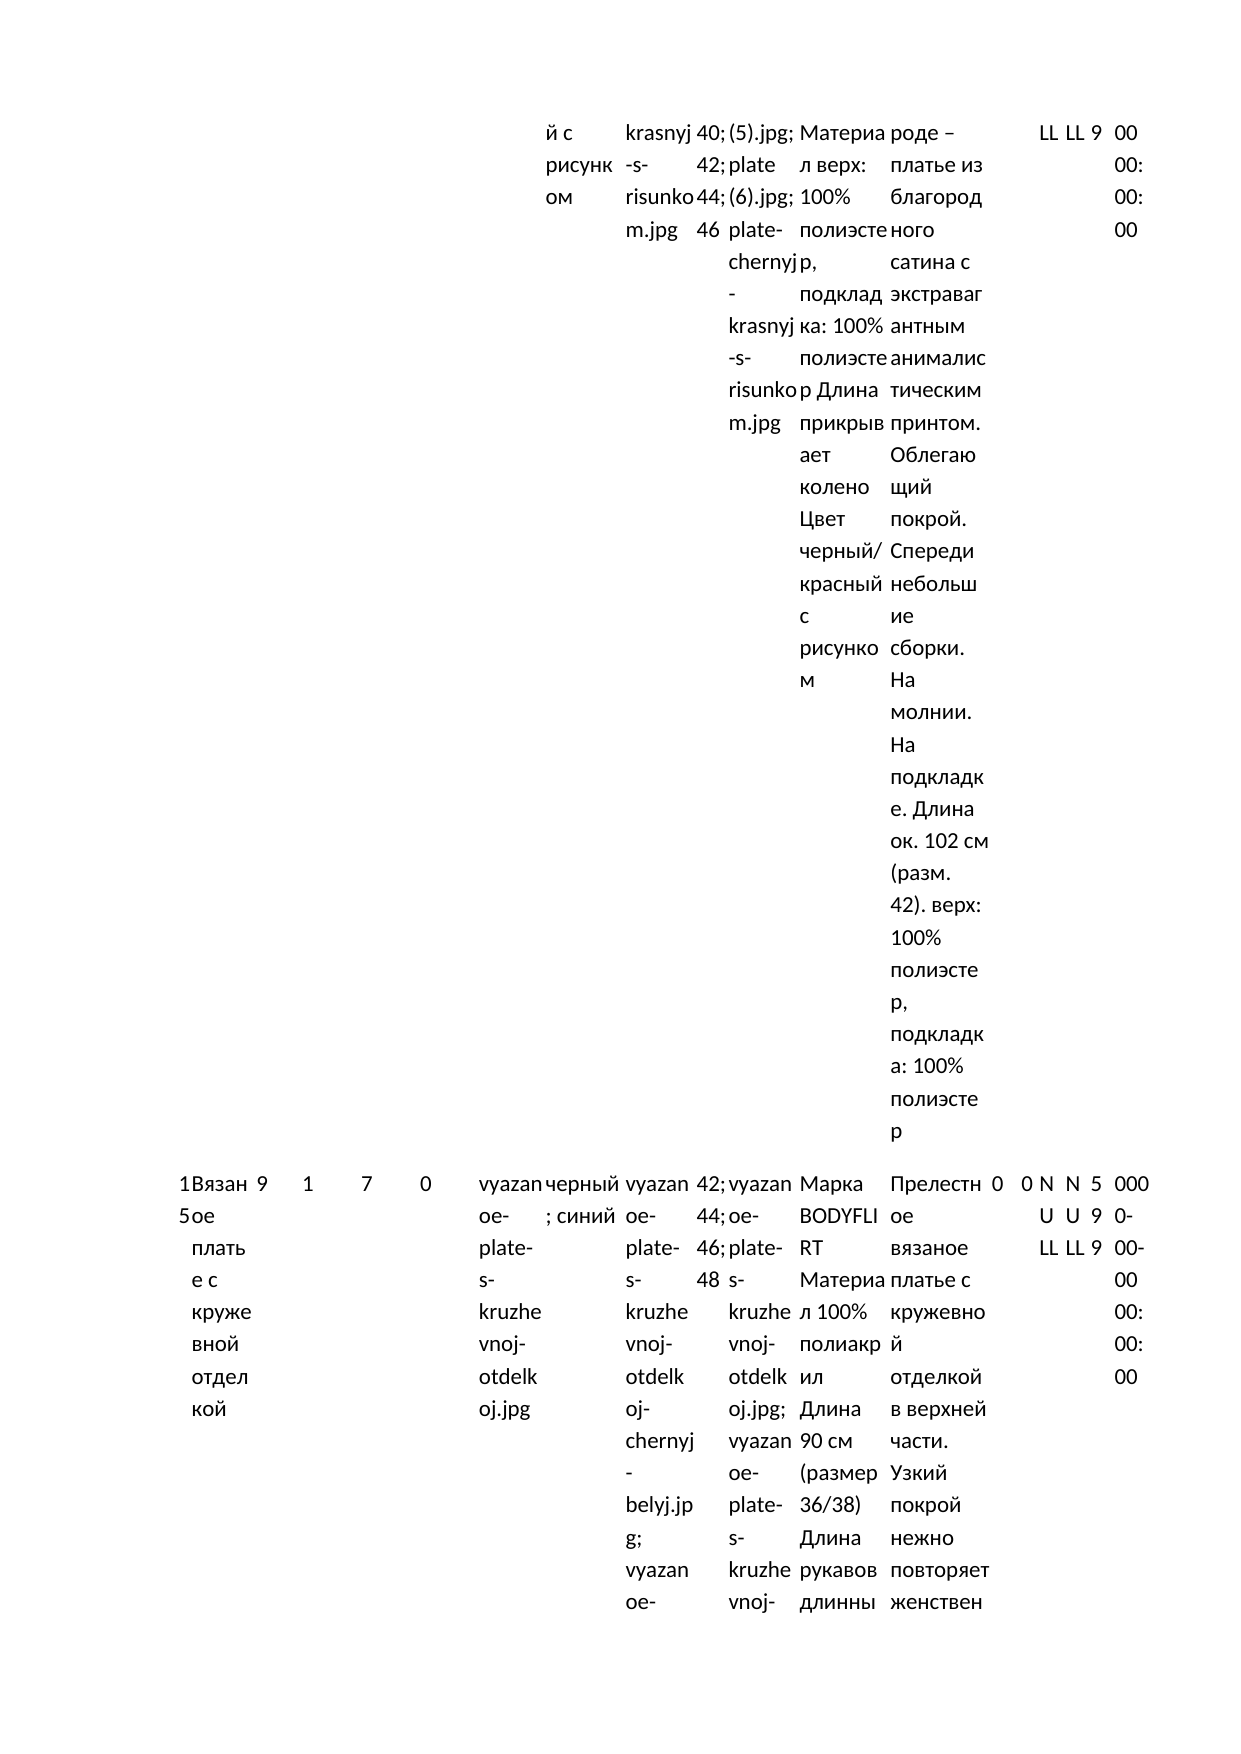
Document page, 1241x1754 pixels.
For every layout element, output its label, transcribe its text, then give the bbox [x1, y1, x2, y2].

table_cell 0 [419, 1169, 478, 1615]
table_cell Материал верх: 100% полиэстер, подкладка: 100% полиэстер Длина прикрывает колено Цвет черный/красный с рисунком [798, 118, 889, 1169]
table_cell Прелестное вязаное платье с кружевной отделкой в верхней части. Узкий покрой нежно повторяет женствен [889, 1169, 991, 1615]
table_cell LL [1038, 118, 1064, 1169]
table_cell 7 [360, 1169, 419, 1615]
table_cell й с рисунком [544, 118, 624, 1169]
table_cell [478, 118, 544, 1169]
table_cell NULL [1064, 1169, 1089, 1615]
table_cell [190, 118, 255, 1169]
table_cell NULL [1038, 1169, 1064, 1615]
table_cell Вязаное платье с кружевной отделкой [190, 1169, 255, 1615]
table_cell [360, 118, 419, 1169]
table_cell 9 [255, 1169, 301, 1615]
table_cell 0000-00-00 00:00:00 [1113, 1169, 1154, 1615]
table_cell vyazanoe-plate-s-kruzhevnoj-otdelkoj-chernyj-belyj.jpg; vyazanoe- [624, 1169, 695, 1615]
table_cell 00 00:00:00 [1113, 118, 1154, 1169]
table_cell роде – платье из благородного сатина с экстравагантным анималистическим принтом. Облегающий покрой. Спереди небольшие сборки. На молнии. На подкладке. Длина ок. 102 см (разм. 42). верх: 100% полиэстер, подкладка: 100% полиэстер [889, 118, 991, 1169]
table_cell 15 [177, 1169, 190, 1615]
table_cell [991, 118, 1020, 1169]
table_cell vyazanoe-plate-s-kruzhevnoj-otdelkoj.jpg [478, 1169, 544, 1615]
table_cell vyazanoe-plate-s-kruzhevnoj-otdelkoj.jpg; vyazanoe-plate-s-kruzhevnoj- [727, 1169, 798, 1615]
table_cell 9 [1089, 118, 1113, 1169]
table_cell 40; 42; 44; 46 [695, 118, 727, 1169]
table_cell 1 [301, 1169, 360, 1615]
table_cell 42; 44; 46; 48 [695, 1169, 727, 1615]
table_cell [1020, 118, 1038, 1169]
table_cell 0 [991, 1169, 1020, 1615]
table_cell 599 [1089, 1169, 1113, 1615]
table_cell krasnyj-s-risunkom.jpg [624, 118, 695, 1169]
table_cell (5).jpg; plate (6).jpg; plate-chernyj-krasnyj-s-risunkom.jpg [727, 118, 798, 1169]
table_cell 0 [1020, 1169, 1038, 1615]
table_cell [301, 118, 360, 1169]
table_cell черный; синий [544, 1169, 624, 1615]
table_cell [419, 118, 478, 1169]
table_cell LL [1064, 118, 1089, 1169]
table_cell [255, 118, 301, 1169]
table_cell [177, 118, 190, 1169]
table_cell Марка BODYFLIRT Материал 100% полиакрил Длина 90 см (размер 36/38) Длина рукавов длинны [798, 1169, 889, 1615]
